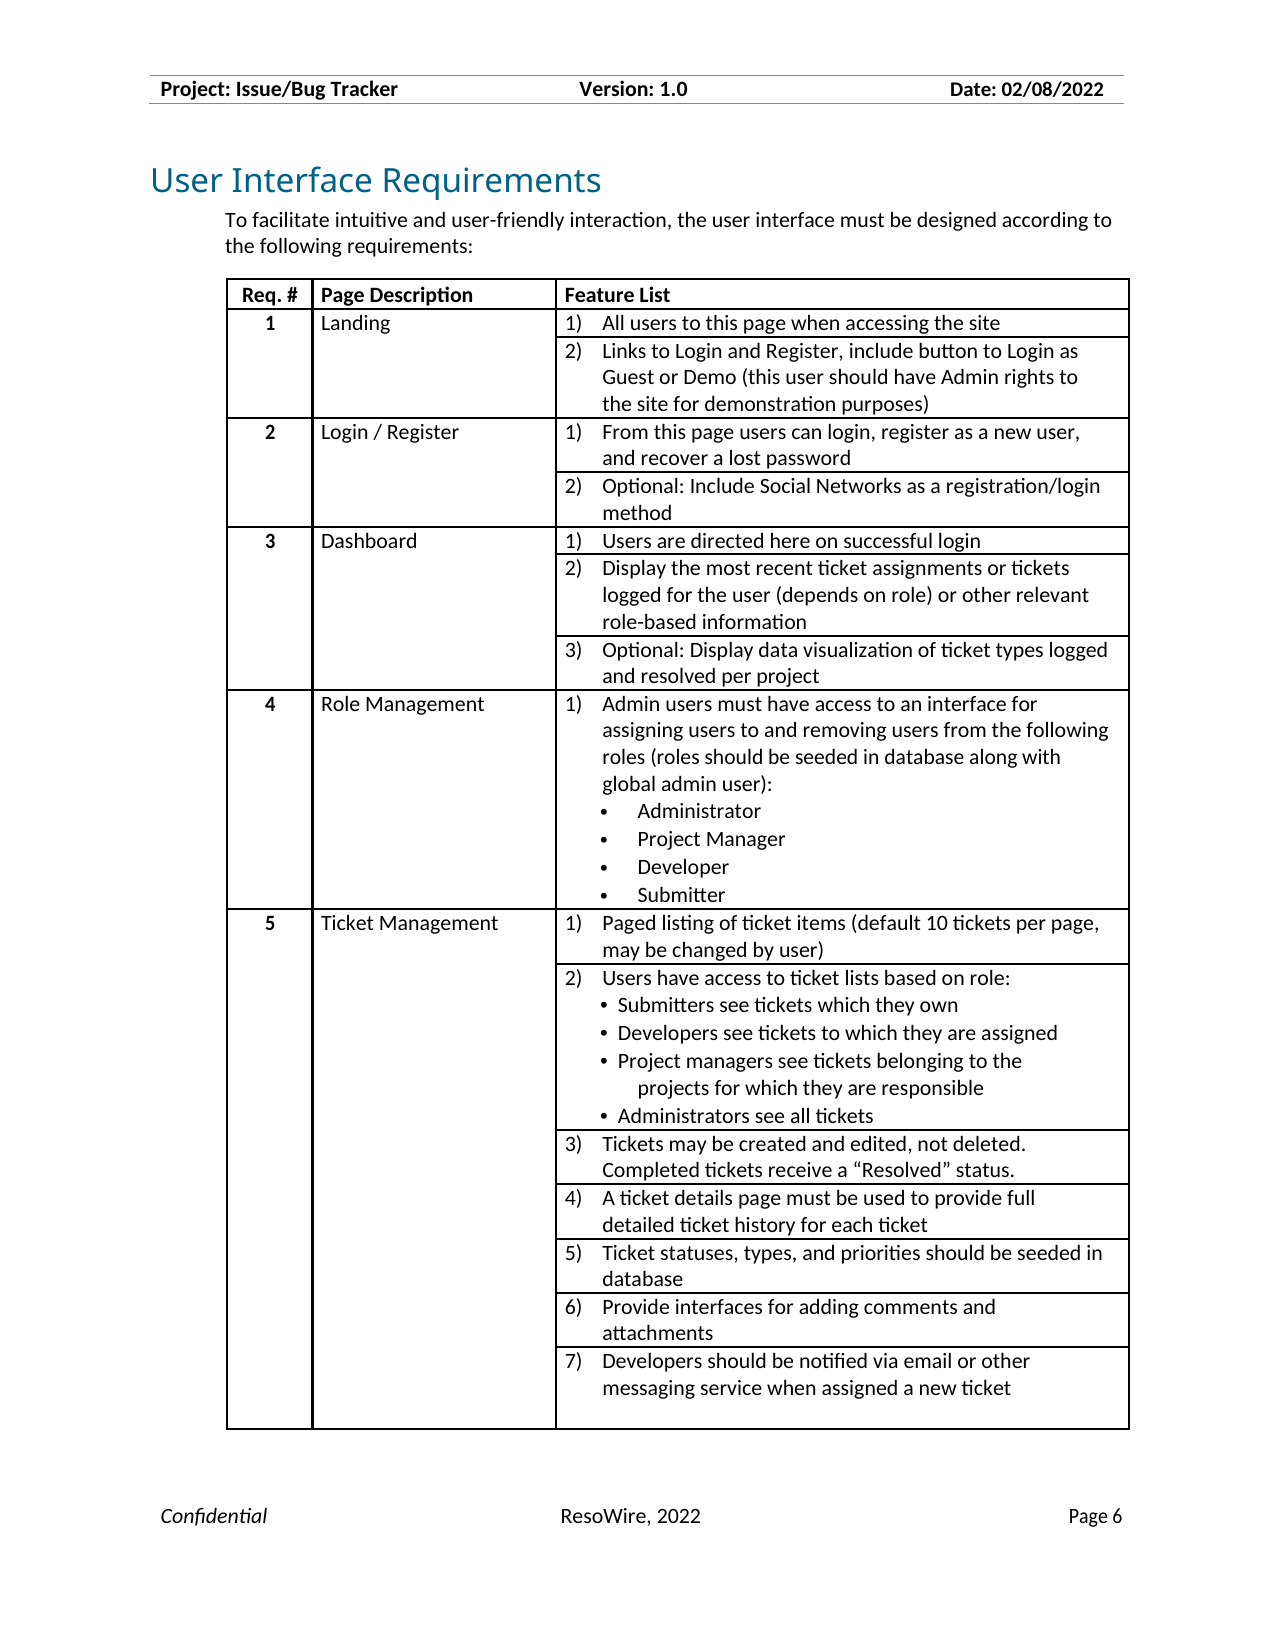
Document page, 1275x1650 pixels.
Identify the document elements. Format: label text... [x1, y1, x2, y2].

table_cell [160, 1265, 226, 1292]
table_cell [1069, 1185, 1128, 1211]
text User Interface Requirements [150, 156, 1127, 202]
table_cell 1) [557, 691, 592, 716]
table_cell 2) [557, 965, 592, 990]
table_cell [557, 797, 592, 824]
table_cell [1069, 1374, 1128, 1401]
table_cell Ticket Management [314, 910, 555, 936]
table_cell [1069, 1131, 1128, 1156]
table_cell [160, 1292, 226, 1319]
table_cell [228, 444, 311, 471]
table_cell [160, 1183, 226, 1211]
table_cell [1069, 1074, 1128, 1101]
table_cell [314, 1401, 555, 1428]
table_cell [1069, 797, 1128, 824]
table_cell Developers should be notified via email or other [592, 1348, 1069, 1374]
table_cell Confidential [160, 1428, 312, 1529]
table_cell 1 [228, 310, 311, 336]
table_cell [160, 990, 226, 1018]
table_cell and recover a lost password [592, 444, 1069, 471]
table_cell [228, 1401, 311, 1428]
table_cell 2) [557, 555, 592, 581]
table_cell [228, 936, 311, 962]
table_cell [160, 417, 226, 444]
table_cell 6) [557, 1294, 592, 1319]
table_cell [1069, 1348, 1128, 1374]
table_cell [160, 635, 226, 662]
table_header [160, 278, 226, 308]
table_cell [557, 499, 592, 526]
table_cell [557, 581, 592, 608]
table_cell database [592, 1265, 1069, 1292]
table_cell Project Manager [625, 824, 1069, 852]
table_cell [228, 1101, 311, 1128]
table_cell [314, 635, 555, 662]
table_cell [314, 963, 555, 990]
table_cell [228, 1374, 311, 1401]
table_cell [1069, 310, 1128, 336]
table_cell [160, 1346, 226, 1374]
table_cell 2) [557, 338, 592, 363]
table_cell [160, 716, 226, 743]
table_cell 4 [228, 691, 311, 716]
table_cell [1069, 880, 1128, 908]
table_cell [160, 444, 226, 471]
table_cell [1069, 1294, 1128, 1319]
table_cell [314, 1211, 555, 1237]
table_cell Completed tickets receive a “Resolved” status. [592, 1156, 1069, 1183]
table_cell [228, 716, 311, 743]
table_cell [160, 743, 226, 770]
table_cell [313, 1430, 556, 1529]
table_cell [160, 852, 226, 880]
table_cell 3) [557, 1131, 592, 1156]
table_cell [557, 936, 592, 962]
table_cell global admin user): [592, 770, 1069, 797]
table_cell [557, 1156, 592, 1183]
table_cell may be changed by user) [592, 936, 1069, 962]
table_cell [314, 608, 555, 634]
table_cell [160, 689, 226, 716]
table_cell [160, 1211, 226, 1237]
table_cell [228, 770, 311, 797]
table_cell 5) [557, 1240, 592, 1265]
table_cell [228, 1018, 311, 1046]
table_cell [314, 1238, 555, 1265]
table_cell [1069, 990, 1128, 1018]
table_cell Ticket statuses, types, and priorities should be seeded in [592, 1240, 1128, 1265]
table_cell ResoWire, 2022 [556, 1430, 1069, 1529]
table_cell Page 6 [1069, 1430, 1129, 1529]
table_cell [228, 336, 311, 363]
table_cell [314, 390, 555, 417]
table_cell 3 [228, 528, 311, 553]
table_cell [314, 1018, 555, 1046]
table_cell [314, 824, 555, 852]
table_cell [1069, 743, 1128, 770]
table_header Req. # [228, 280, 311, 308]
table_cell [160, 581, 226, 608]
table_cell [557, 1211, 592, 1237]
table_cell • Project managers see tickets belonging to the [592, 1046, 1069, 1073]
table_cell [160, 824, 226, 852]
table_cell [314, 990, 555, 1018]
table_cell [314, 1183, 555, 1211]
table_cell Optional: Include Social Networks as a registration/login [592, 473, 1128, 499]
table_cell [557, 1046, 592, 1073]
table_cell [557, 662, 592, 689]
table_cell Guest or Demo (this user should have Admin rights to [592, 363, 1128, 390]
table_cell [1069, 1101, 1128, 1128]
table_cell [314, 553, 555, 581]
table_cell attachments [592, 1319, 1069, 1346]
table_cell Admin users must have access to an interface for [592, 691, 1069, 716]
table_cell [160, 880, 226, 908]
table_cell • Developers see tickets to which they are assigned [592, 1018, 1128, 1046]
table_cell [557, 1101, 592, 1128]
table_cell • Submitters see tickets which they own [592, 990, 1069, 1018]
table_cell [314, 1292, 555, 1319]
table_cell [557, 363, 592, 390]
table_cell [228, 743, 311, 770]
table_cell [228, 990, 311, 1018]
table_cell • [592, 797, 625, 824]
table_header [1069, 280, 1128, 308]
table_cell [228, 471, 311, 499]
table_cell Provide interfaces for adding comments and [592, 1294, 1069, 1319]
table_cell [228, 499, 311, 526]
table_cell [314, 852, 555, 880]
table_cell [160, 308, 226, 336]
table_cell [160, 336, 226, 363]
text To facilitate intuitive and user-friendly interaction, the user interface must be designed according to the following requirements: [225, 207, 1112, 259]
table_cell • Administrators see all tickets [592, 1101, 1069, 1128]
table_cell detailed ticket history for each ticket [592, 1211, 1069, 1237]
table_cell [160, 553, 226, 581]
table_cell [160, 936, 226, 962]
table_cell [557, 444, 592, 471]
table_cell [228, 1265, 311, 1292]
table_cell [1069, 770, 1128, 797]
table_cell [228, 581, 311, 608]
table_cell [228, 1183, 311, 1211]
table_cell [557, 1374, 592, 1401]
table_cell Optional: Display data visualization of ticket types logged [592, 637, 1128, 662]
text Project: Issue/Bug Tracker Version: 1.0 Date: 02/08/2022 [160, 76, 1127, 102]
table_cell [314, 1374, 555, 1401]
table_cell [228, 963, 311, 990]
table_cell [314, 471, 555, 499]
table_cell [314, 716, 555, 743]
table_cell [557, 1265, 592, 1292]
table_cell [228, 553, 311, 581]
table_cell 1) [557, 528, 592, 553]
table_cell • [592, 824, 625, 852]
table_cell [228, 1292, 311, 1319]
table_cell [314, 880, 555, 908]
table_cell • [592, 880, 625, 908]
table_cell [228, 797, 311, 824]
table_cell [314, 1265, 555, 1292]
table_cell [1069, 528, 1128, 553]
table_cell [228, 1238, 311, 1265]
table_cell Links to Login and Register, include button to Login as [592, 338, 1128, 363]
table_cell [160, 363, 226, 390]
table_cell [1069, 852, 1128, 880]
table_cell [314, 499, 555, 526]
table_cell [557, 608, 592, 634]
table_cell 2 [228, 419, 311, 444]
table_cell [160, 770, 226, 797]
table_cell Submitter [625, 880, 1069, 908]
table_cell [160, 390, 226, 417]
table_header Page Description [314, 280, 555, 308]
table_cell [314, 581, 555, 608]
table_cell [1069, 691, 1128, 716]
table_cell 5 [228, 910, 311, 936]
table_cell logged for the user (depends on role) or other relevant [592, 581, 1128, 608]
table_cell Role Management [314, 691, 555, 716]
table_cell 4) [557, 1185, 592, 1211]
table_cell assigning users to and removing users from the following [592, 716, 1128, 743]
table_cell 7) [557, 1348, 592, 1374]
table_cell [160, 1046, 226, 1073]
table_cell [1069, 1211, 1128, 1237]
table_cell [228, 1319, 311, 1346]
table_cell 1) [557, 910, 592, 936]
table_cell [160, 1074, 226, 1101]
table_cell Tickets may be created and edited, not deleted. [592, 1131, 1069, 1156]
table_cell Login / Register [314, 419, 555, 444]
table_cell [160, 1018, 226, 1046]
table_cell [228, 1074, 311, 1101]
table_cell [160, 1238, 226, 1265]
table_cell [160, 662, 226, 689]
table_cell Dashboard [314, 528, 555, 553]
table_cell [160, 499, 226, 526]
table_cell [228, 1046, 311, 1073]
table_cell [1069, 1046, 1128, 1073]
table_cell [160, 908, 226, 936]
table_cell [160, 1156, 226, 1183]
table_cell [314, 444, 555, 471]
table_cell 2) [557, 473, 592, 499]
table_cell [1069, 965, 1128, 990]
table_cell [228, 608, 311, 634]
table_cell [557, 770, 592, 797]
table_cell [160, 1319, 226, 1346]
table_cell [160, 1129, 226, 1156]
table_cell Administrator [625, 797, 1069, 824]
table_cell [160, 526, 226, 553]
table_cell [557, 1074, 592, 1101]
table_cell [557, 880, 592, 908]
table_cell [160, 1374, 226, 1401]
table_cell [228, 1129, 311, 1156]
table_cell [314, 1101, 555, 1128]
table_cell [314, 363, 555, 390]
table_cell [228, 1346, 311, 1374]
table_cell From this page users can login, register as a new user, [592, 419, 1128, 444]
table_cell [1069, 499, 1128, 526]
table_cell [1069, 1265, 1128, 1292]
table_cell messaging service when assigned a new ticket [592, 1374, 1069, 1401]
table_cell [160, 471, 226, 499]
table_cell [314, 336, 555, 363]
table_cell A ticket details page must be used to provide full [592, 1185, 1069, 1211]
table_cell [1069, 1156, 1128, 1183]
table_cell [228, 662, 311, 689]
table_cell [1069, 1401, 1128, 1428]
table_cell All users to this page when accessing the site [592, 310, 1069, 336]
table_cell [314, 1346, 555, 1374]
table_cell 3) [557, 637, 592, 662]
table_cell [228, 635, 311, 662]
table_cell [228, 824, 311, 852]
table_cell Landing [314, 310, 555, 336]
table_cell [314, 1129, 555, 1156]
table_cell [1069, 662, 1128, 689]
table_cell Users are directed here on successful login [592, 528, 1069, 553]
table_cell [557, 824, 592, 852]
table_cell [228, 363, 311, 390]
table_cell [557, 1018, 592, 1046]
table_cell • [592, 852, 625, 880]
table_cell and resolved per project [592, 662, 1069, 689]
table_cell [160, 1101, 226, 1128]
table_cell [557, 990, 592, 1018]
table_cell roles (roles should be seeded in database along with [592, 743, 1069, 770]
table_cell Display the most recent ticket assignments or tickets [592, 555, 1128, 581]
table_cell 1) [557, 310, 592, 336]
table_cell [314, 936, 555, 962]
table_cell [1069, 608, 1128, 634]
table_cell [1069, 824, 1128, 852]
table_cell [160, 797, 226, 824]
table_cell method [592, 499, 1069, 526]
table_cell [228, 1156, 311, 1183]
table_cell [314, 662, 555, 689]
table_cell [557, 390, 592, 417]
table_cell the site for demonstration purposes) [592, 390, 1069, 417]
table_cell [160, 608, 226, 634]
table_cell [228, 390, 311, 417]
table_cell [592, 1074, 625, 1101]
table_cell [228, 1211, 311, 1237]
table_cell Developer [625, 852, 1069, 880]
table_cell [314, 797, 555, 824]
table_header Feature List [557, 280, 1069, 308]
table_cell [160, 1401, 226, 1428]
table_cell [1069, 1319, 1128, 1346]
table_cell [228, 852, 311, 880]
table_cell [314, 770, 555, 797]
table_cell [557, 852, 592, 880]
table_cell [314, 1074, 555, 1101]
table_cell [314, 743, 555, 770]
table_cell [160, 963, 226, 990]
table_cell [557, 1319, 592, 1346]
table_cell [557, 716, 592, 743]
table_cell 1) [557, 419, 592, 444]
table_cell role-based information [592, 608, 1069, 634]
table_cell [228, 880, 311, 908]
table_cell Users have access to ticket lists based on role: [592, 965, 1069, 990]
table_cell [314, 1046, 555, 1073]
table_cell projects for which they are responsible [625, 1074, 1069, 1101]
table_cell [314, 1319, 555, 1346]
table_cell [557, 1401, 1069, 1428]
table_cell [557, 743, 592, 770]
table_cell [1069, 390, 1128, 417]
table_cell [1069, 936, 1128, 962]
table_cell [314, 1156, 555, 1183]
table_cell [1069, 444, 1128, 471]
table_cell Paged listing of ticket items (default 10 tickets per page, [592, 910, 1128, 936]
